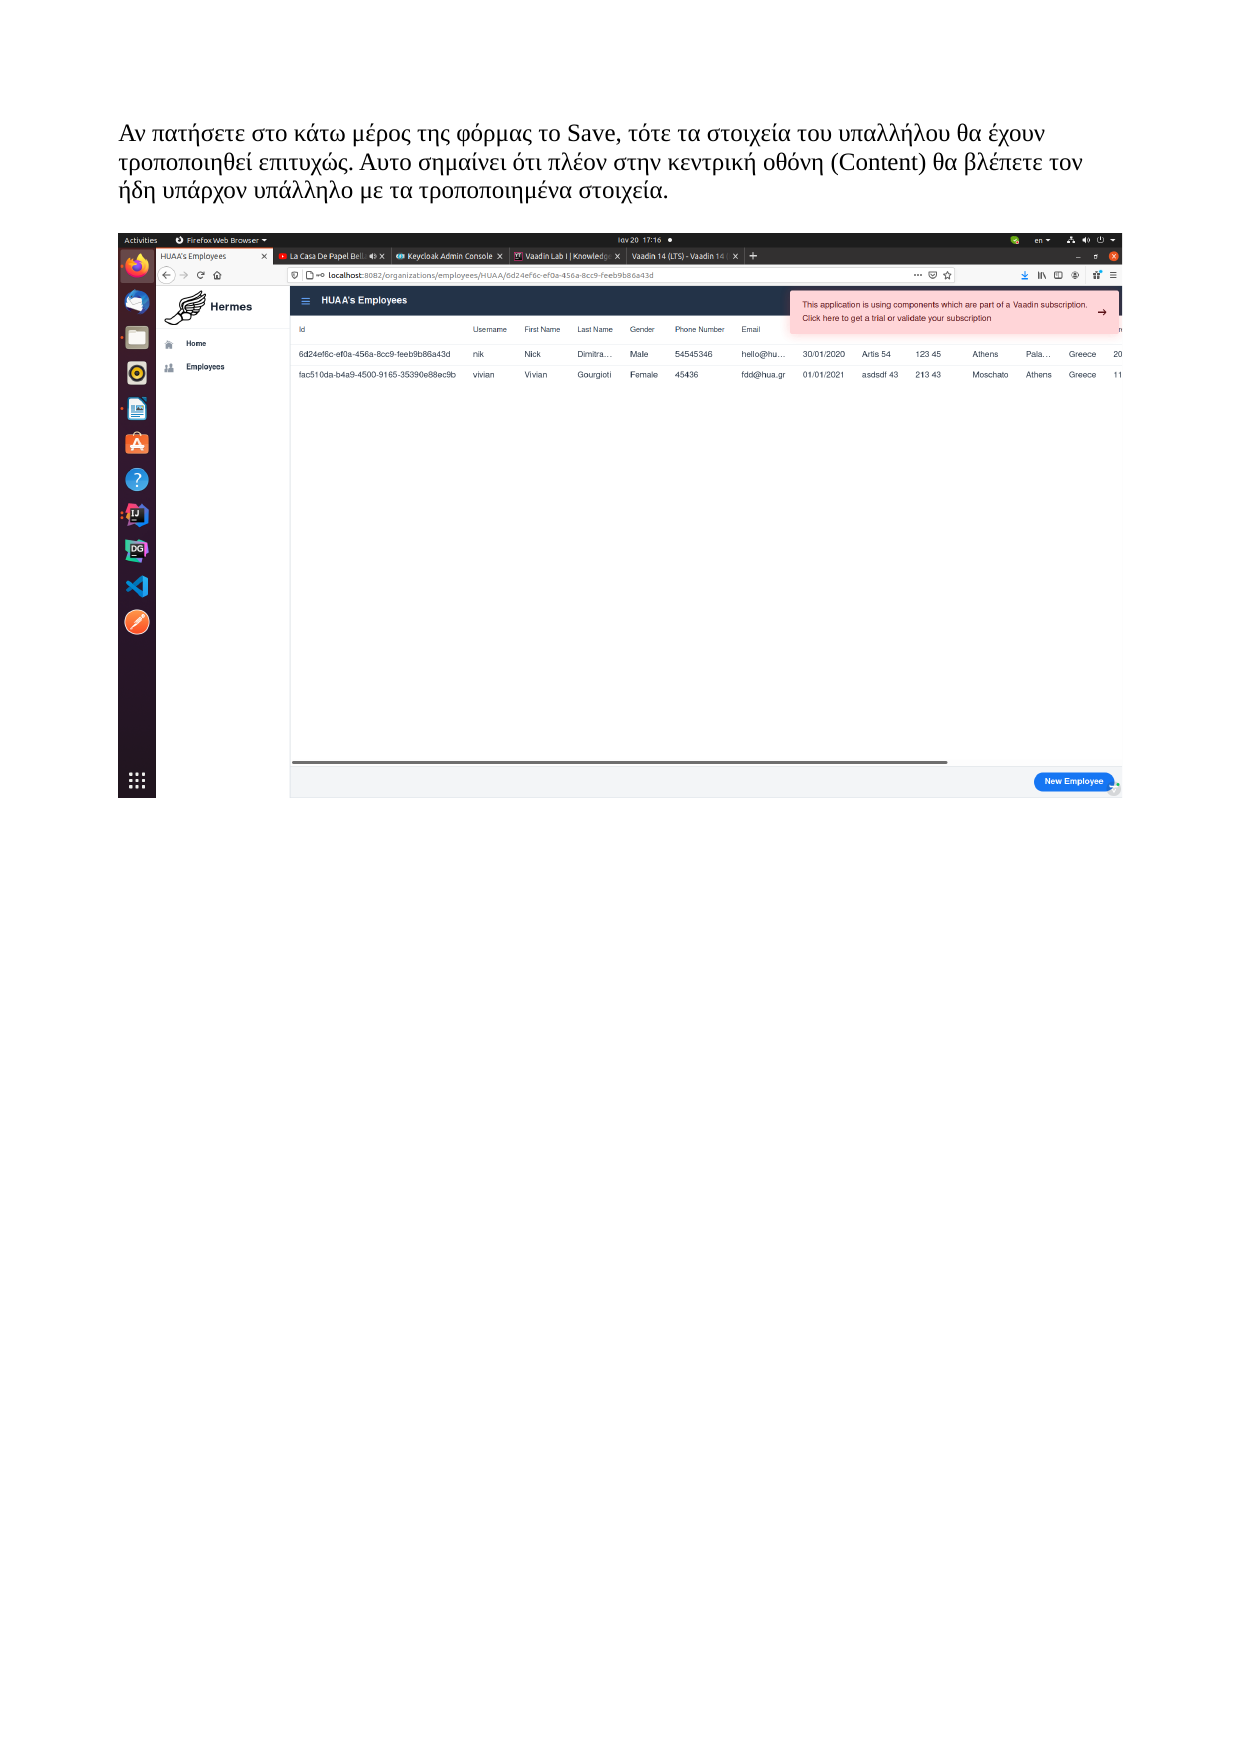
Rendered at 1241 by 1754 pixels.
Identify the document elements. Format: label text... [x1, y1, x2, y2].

text Αν πατήσετε στο κάτω μέρος της φόρμας το Save, τότε τα στοιχεία του υπαλλήλου θα έχουν τροποποιηθεί επιτυχώς. Αυτο σημαίνει ότι πλέον στην κεντρική οθόνη (Content) θα βλέπετε τον ήδη υπάρχον υπάλληλο με τα τροποποιημένα στοιχεία. [118, 118, 1122, 204]
picture [118, 233, 1123, 798]
